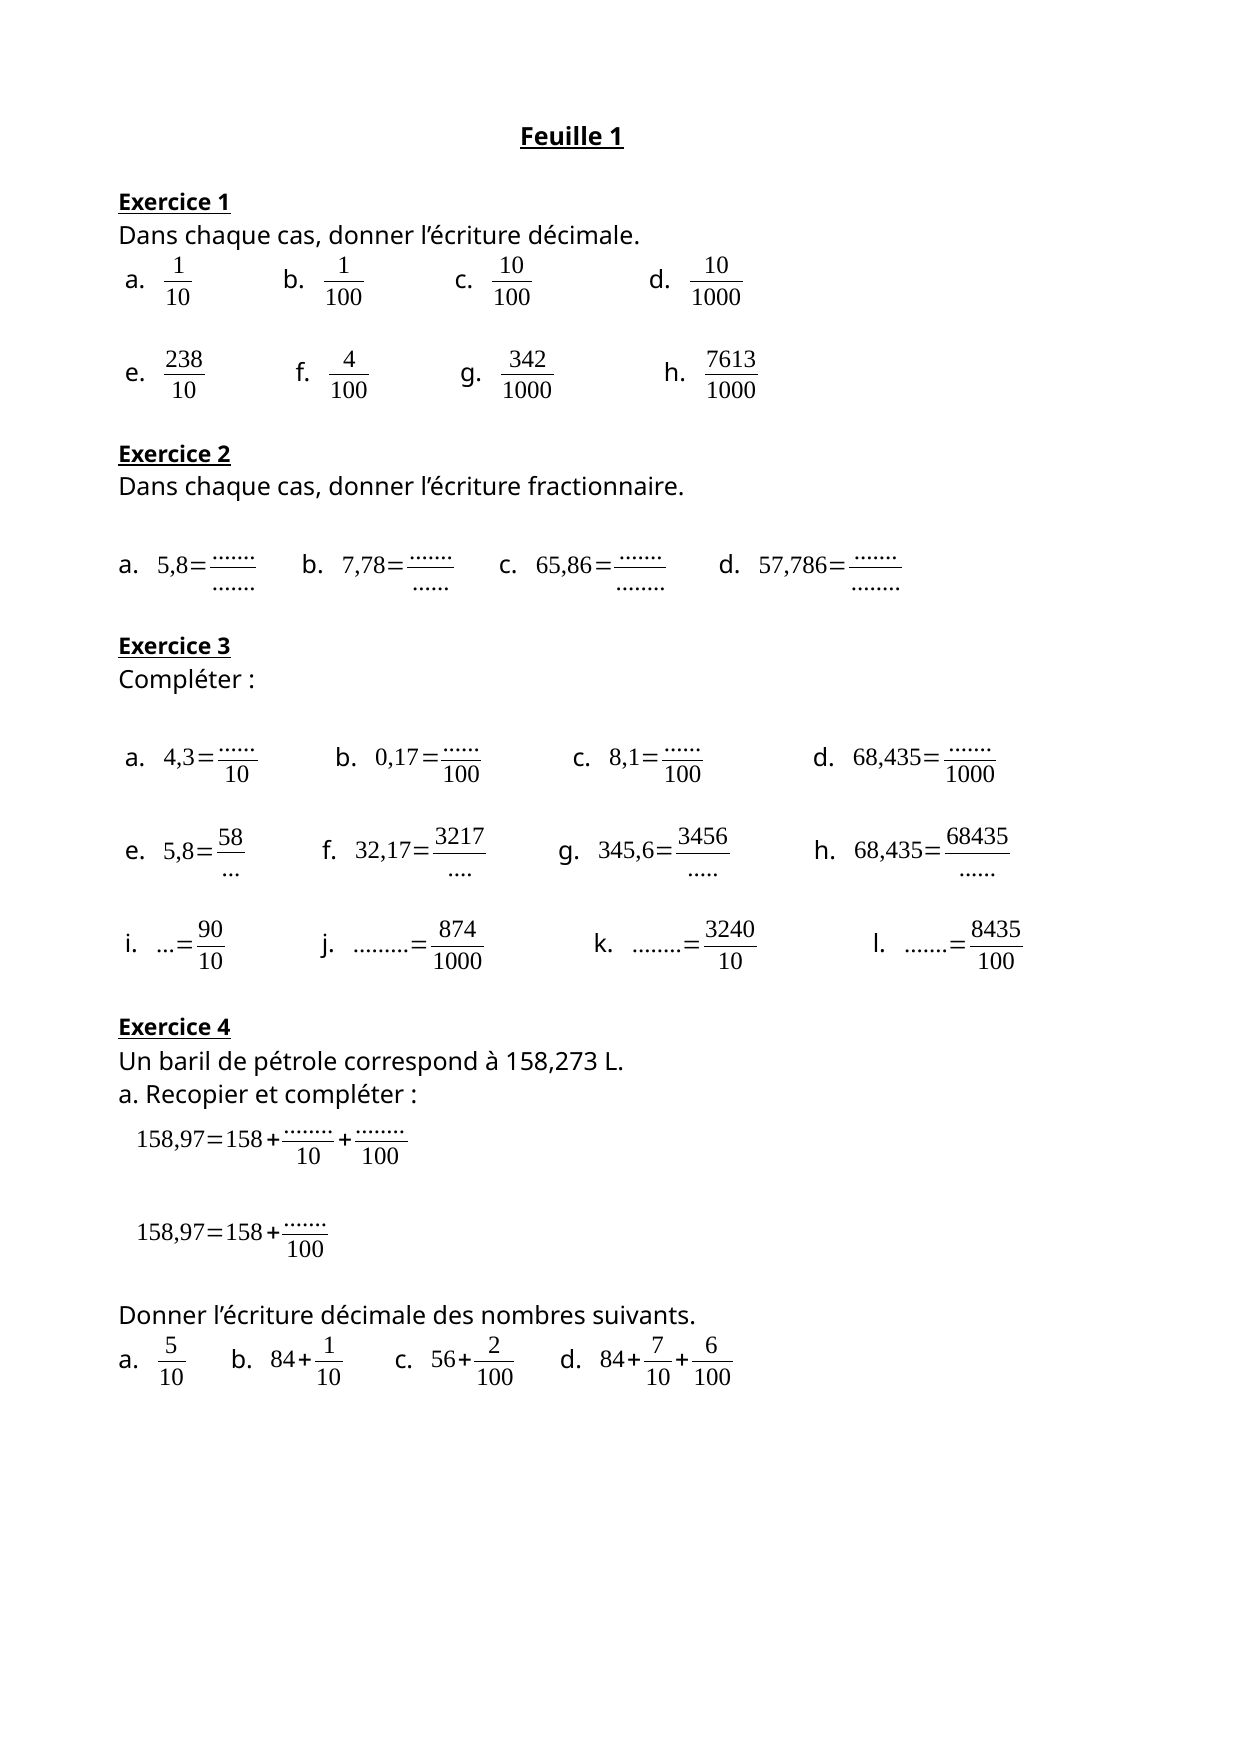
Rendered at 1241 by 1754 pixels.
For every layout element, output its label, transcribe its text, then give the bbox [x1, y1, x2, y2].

text Donner l’écriture décimale des nombres suivants. [118, 1297, 1122, 1332]
text Exercice 2 [118, 438, 1122, 469]
text a. b. c. d. [118, 1332, 1122, 1391]
text Un baril de pétrole correspond à 158,273 L. [118, 1043, 1122, 1077]
text a. b. c. d. [118, 252, 1122, 311]
text Compléter : [118, 662, 1122, 696]
text Exercice 3 [118, 630, 1122, 662]
text a. Recopier et compléter : [118, 1077, 1122, 1111]
text Dans chaque cas, donner l’écriture décimale. [118, 217, 1122, 252]
text e. f. g. h. [118, 345, 1122, 404]
text a. b. c. d. [118, 537, 1122, 596]
text Feuille 1 [118, 118, 1122, 152]
text Exercice 1 [118, 186, 1122, 217]
text i. j. k. l. [118, 916, 1122, 975]
text a. b. c. d. [118, 730, 1122, 789]
text Dans chaque cas, donner l’écriture fractionnaire. [118, 469, 1122, 503]
text Exercice 4 [118, 1009, 1122, 1043]
text e. f. g. h. [118, 823, 1122, 882]
